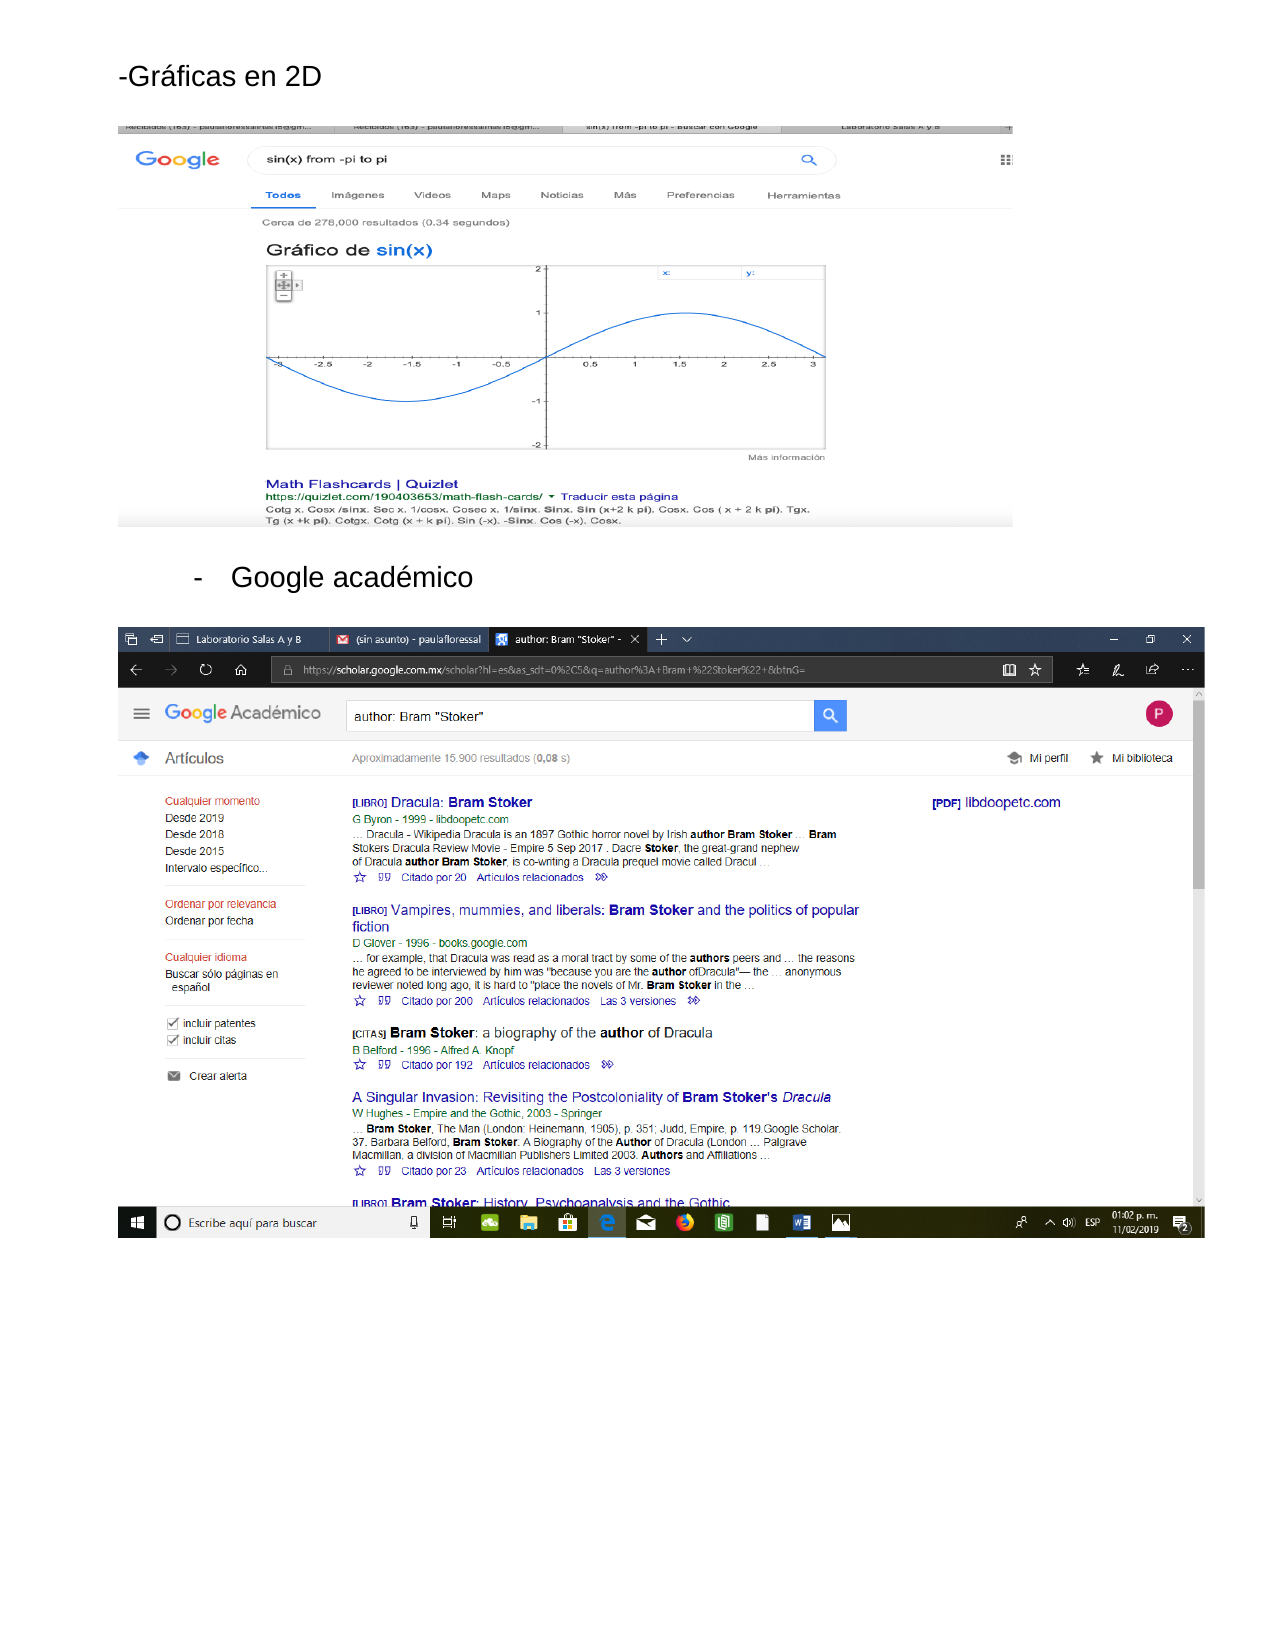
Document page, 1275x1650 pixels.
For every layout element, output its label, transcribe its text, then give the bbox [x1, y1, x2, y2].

text -Gráficas en 2D [118, 59, 1205, 93]
list Google académico [193, 560, 1205, 593]
